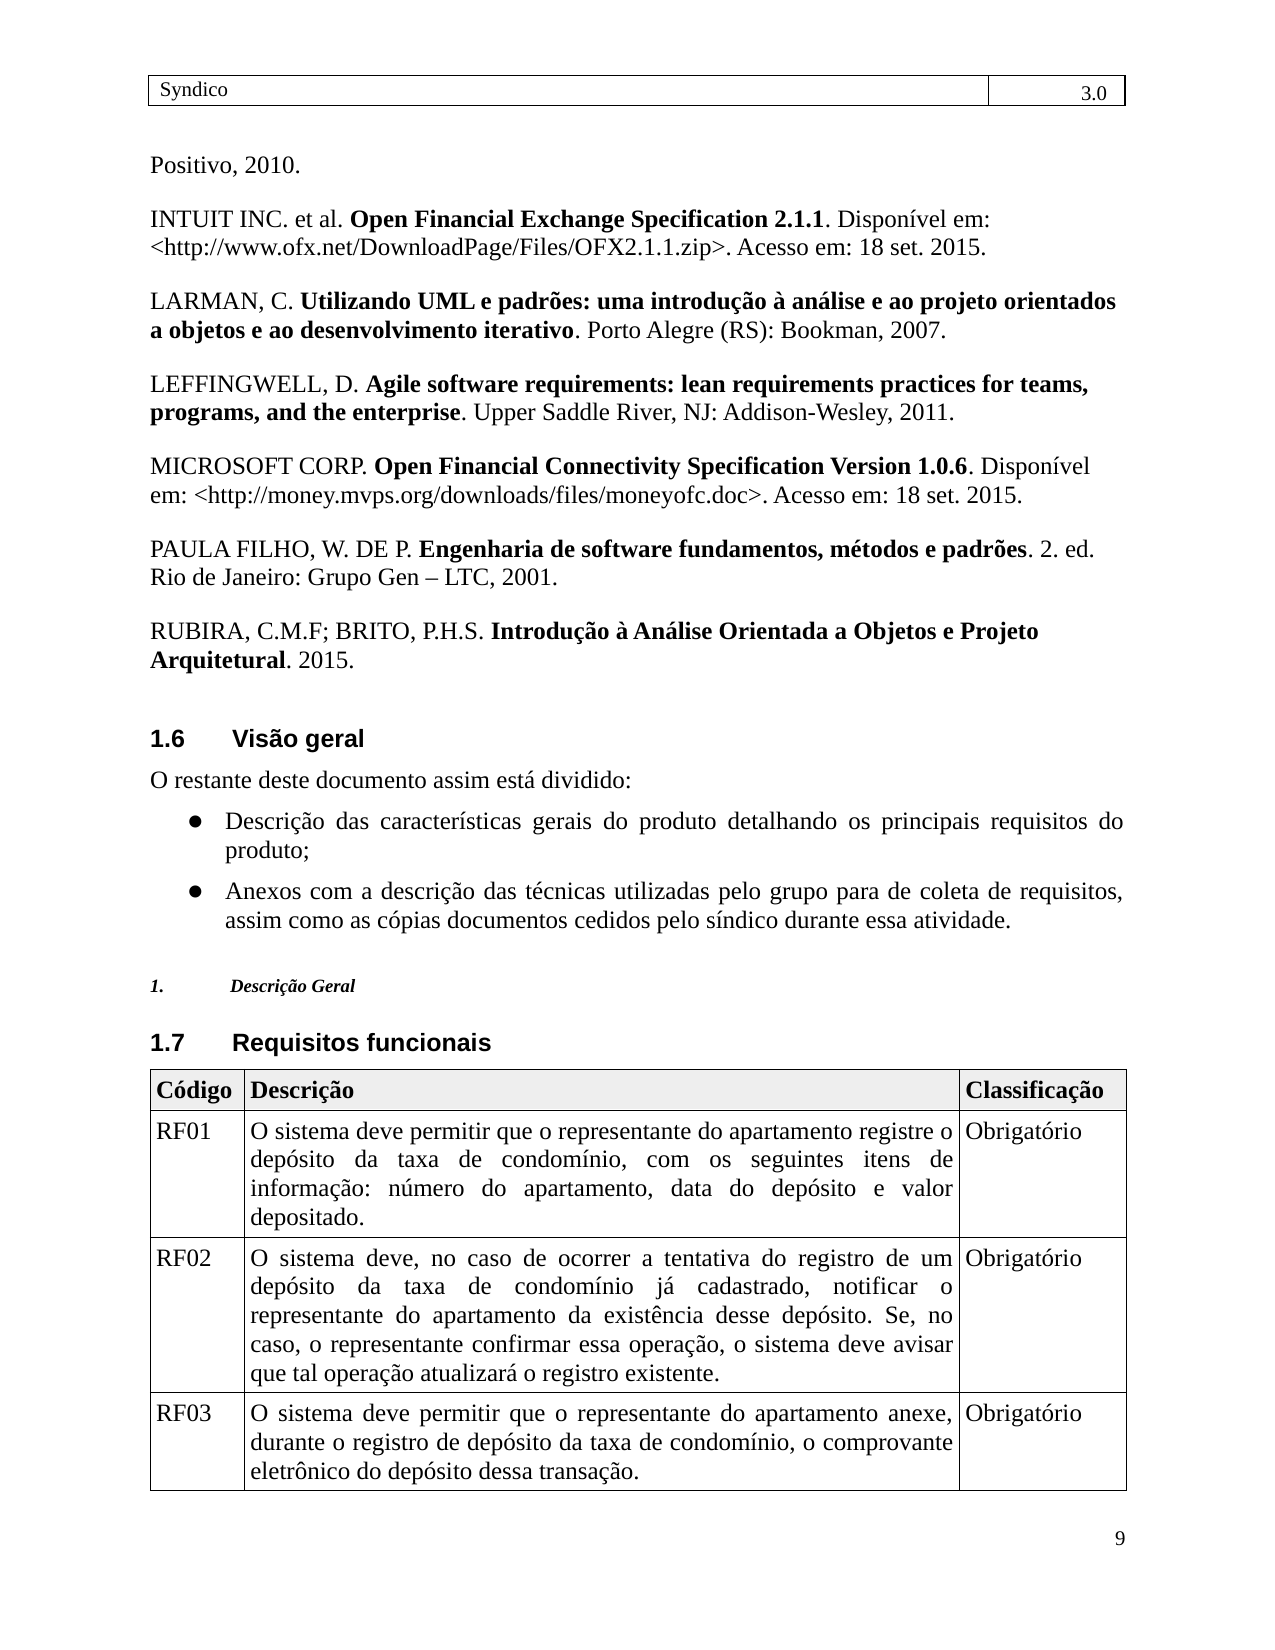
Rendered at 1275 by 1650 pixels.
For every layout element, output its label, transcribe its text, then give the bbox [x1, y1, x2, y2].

text LEFFINGWELL, D. Agile software requirements: lean requirements practices for teams, programs, and the enterprise. Upper Saddle River, NJ: Addison-Wesley, 2011. [150, 369, 1125, 426]
list Descrição das características gerais do produto detalhando os principais requisitos do produto; [187, 806, 1125, 864]
table_header Classificação [960, 1070, 1126, 1109]
table_cell O sistema deve permitir que o representante do apartamento registre o depósito da taxa de condomínio, com os seguintes itens de informação: número do apartamento, data do depósito e valor depositado. [245, 1111, 959, 1236]
table_cell RF03 [151, 1393, 244, 1490]
list Visão geral [150, 724, 1125, 752]
text O restante deste documento assim está dividido: [150, 765, 1125, 794]
text RUBIRA, C.M.F; BRITO, P.H.S. Introdução à Análise Orientada a Objetos e Projeto Arquitetural. 2015. [150, 616, 1125, 674]
text MICROSOFT CORP. Open Financial Connectivity Specification Version 1.0.6. Disponível em: <http://money.mvps.org/downloads/files/moneyofc.doc>. Acesso em: 18 set. 2015. [150, 451, 1125, 509]
table_cell RF01 [151, 1111, 244, 1236]
text PAULA FILHO, W. DE P. Engenharia de software fundamentos, métodos e padrões. 2. ed. Rio de Janeiro: Grupo Gen – LTC, 2001. [150, 534, 1125, 591]
list Anexos com a descrição das técnicas utilizadas pelo grupo para de coleta de requisitos, assim como as cópias documentos cedidos pelo síndico durante essa atividade. [187, 876, 1125, 934]
text LARMAN, C. Utilizando UML e padrões: uma introdução à análise e ao projeto orientados a objetos e ao desenvolvimento iterativo. Porto Alegre (RS): Bookman, 2007. [150, 286, 1125, 344]
table_header Descrição [245, 1070, 959, 1109]
text Positivo, 2010. [150, 150, 1125, 179]
table_header Código [151, 1070, 244, 1109]
table_cell RF02 [151, 1238, 244, 1392]
table_cell Obrigatório [960, 1111, 1126, 1236]
text INTUIT INC. et al. Open Financial Exchange Specification 2.1.1. Disponível em: <http://www.ofx.net/DownloadPage/Files/OFX2.1.1.zip>. Acesso em: 18 set. 2015. [150, 204, 1125, 261]
table_cell Obrigatório [960, 1238, 1126, 1392]
table_cell O sistema deve permitir que o representante do apartamento anexe, durante o registro de depósito da taxa de condomínio, o comprovante eletrônico do depósito dessa transação. [245, 1393, 959, 1490]
table_cell Obrigatório [960, 1393, 1126, 1490]
list Requisitos funcionais [150, 1027, 1125, 1056]
table_cell O sistema deve, no caso de ocorrer a tentativa do registro de um depósito da taxa de condomínio já cadastrado, notificar o representante do apartamento da existência desse depósito. Se, no caso, o representante confirmar essa operação, o sistema deve avisar que tal operação atualizará o registro existente. [245, 1238, 959, 1392]
subtitle Descrição Geral [150, 971, 1125, 996]
